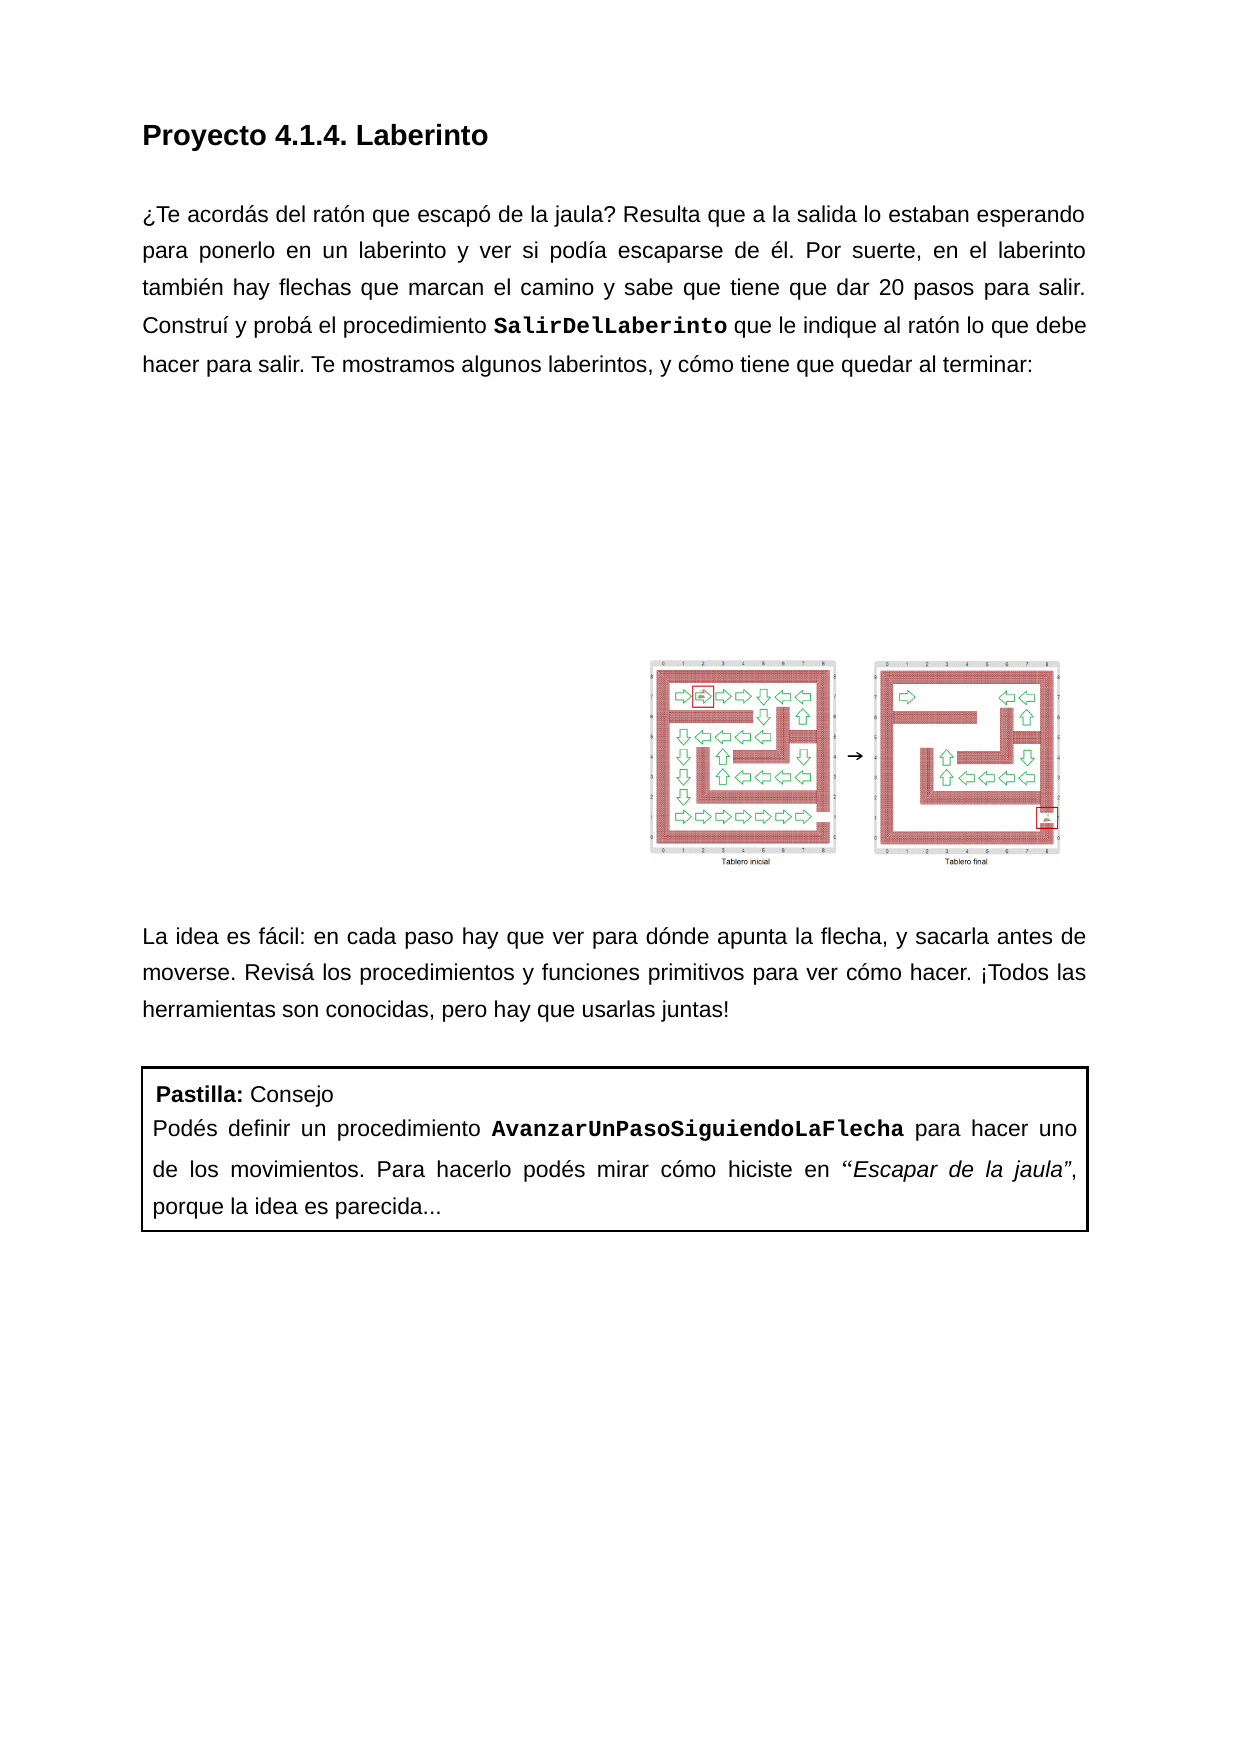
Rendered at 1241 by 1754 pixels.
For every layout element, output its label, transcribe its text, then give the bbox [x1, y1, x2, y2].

table_header Pastilla: Consejo Podés definir un procedimiento AvanzarUnPasoSiguiendoLaFlecha para hacer uno de los movimientos. Para hacerlo podés mirar cómo hiciste en “Escapar de la jaula”, porque la idea es parecida... [143, 1069, 1086, 1230]
text ¿Te acordás del ratón que escapó de la jaula? Resulta que a la salida lo estaban esperando para ponerlo en un laberinto y ver si podía escaparse de él. Por suerte, en el laberinto también hay flechas que marcan el camino y sabe que tiene que dar 20 pasos para salir. Construí y probá el procedimiento SalirDelLaberinto que le indique al ratón lo que debe hacer para salir. Te mostramos algunos laberintos, y cómo tiene que quedar al terminar: [142, 201, 1087, 377]
text Proyecto 4.1.4. Laberinto [142, 118, 1087, 152]
text La idea es fácil: en cada paso hay que ver para dónde apunta la flecha, y sacarla antes de moverse. Revisá los procedimientos y funciones primitivos para ver cómo hacer. ¡Todos las herramientas son conocidas, pero hay que usarlas juntas! [142, 923, 1087, 1022]
